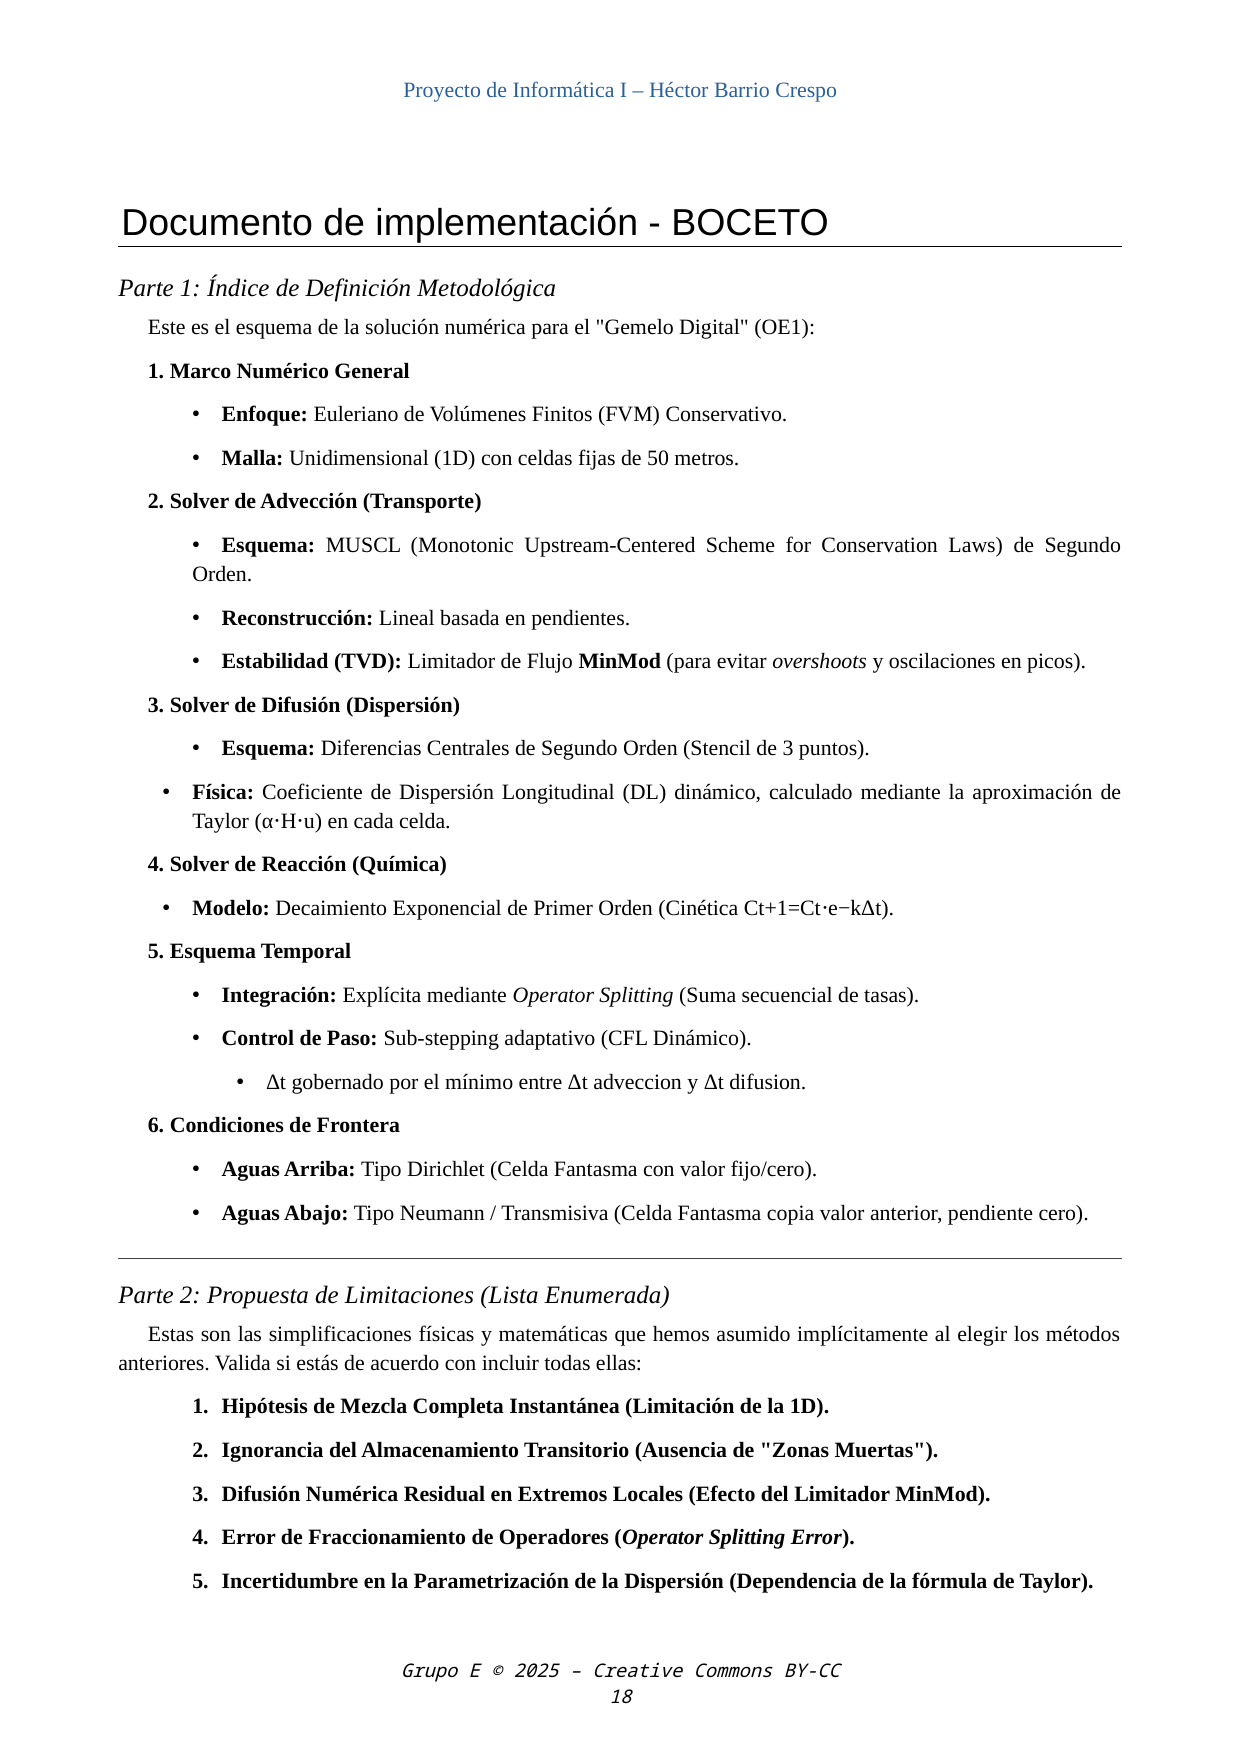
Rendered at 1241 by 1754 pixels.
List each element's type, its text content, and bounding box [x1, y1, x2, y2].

text Estas son las simplificaciones físicas y matemáticas que hemos asumido implícitamente al elegir los métodos anteriores. Valida si estás de acuerdo con incluir todas ellas: [118, 1321, 1122, 1375]
subtitle Documento de implementación - BOCETO [118, 197, 1122, 246]
list Error de Fraccionamiento de Operadores (Operator Splitting Error). [162, 1524, 1122, 1549]
subtitle Parte 1: Índice de Definición Metodológica [118, 273, 1122, 302]
list Control de Paso: Sub-stepping adaptativo (CFL Dinámico). [162, 1025, 1122, 1051]
list Modelo: Decaimiento Exponencial de Primer Orden (Cinética Ct+1=Ct⋅e−kΔt). [162, 895, 1122, 920]
list Difusión Numérica Residual en Extremos Locales (Efecto del Limitador MinMod). [162, 1481, 1122, 1506]
list Incertidumbre en la Parametrización de la Dispersión (Dependencia de la fórmula de Taylor). [162, 1568, 1122, 1593]
list Enfoque: Euleriano de Volúmenes Finitos (FVM) Conservativo. [162, 401, 1122, 427]
list Malla: Unidimensional (1D) con celdas fijas de 50 metros. [162, 445, 1122, 470]
list Hipótesis de Mezcla Completa Instantánea (Limitación de la 1D). [162, 1393, 1122, 1419]
text 5. Esquema Temporal [118, 938, 1122, 963]
list Esquema: MUSCL (Monotonic Upstream-Centered Scheme for Conservation Laws) de Segundo Orden. [162, 532, 1122, 586]
list Δt gobernado por el mínimo entre Δt adveccion y Δt difusion. [236, 1069, 1122, 1094]
text 1. Marco Numérico General [118, 358, 1122, 383]
text 2. Solver de Advección (Transporte) [118, 488, 1122, 514]
list Aguas Arriba: Tipo Dirichlet (Celda Fantasma con valor fijo/cero). [162, 1156, 1122, 1181]
text 4. Solver de Reacción (Química) [118, 851, 1122, 876]
text 3. Solver de Difusión (Dispersión) [118, 692, 1122, 717]
list Ignorancia del Almacenamiento Transitorio (Ausencia de "Zonas Muertas"). [162, 1437, 1122, 1462]
subtitle Parte 2: Propuesta de Limitaciones (Lista Enumerada) [118, 1280, 1122, 1308]
list Reconstrucción: Lineal basada en pendientes. [162, 604, 1122, 630]
list Estabilidad (TVD): Limitador de Flujo MinMod (para evitar overshoots y oscilaciones en picos). [162, 648, 1122, 673]
list Integración: Explícita mediante Operator Splitting (Suma secuencial de tasas). [162, 982, 1122, 1007]
text 6. Condiciones de Frontera [118, 1112, 1122, 1138]
list Aguas Abajo: Tipo Neumann / Transmisiva (Celda Fantasma copia valor anterior, pendiente cero). [162, 1199, 1122, 1225]
text Este es el esquema de la solución numérica para el "Gemelo Digital" (OE1): [118, 314, 1122, 339]
list Esquema: Diferencias Centrales de Segundo Orden (Stencil de 3 puntos). [162, 735, 1122, 760]
list Física: Coeficiente de Dispersión Longitudinal (DL) dinámico, calculado mediante la aproximación de Taylor (α⋅H⋅u) en cada celda. [162, 779, 1122, 833]
